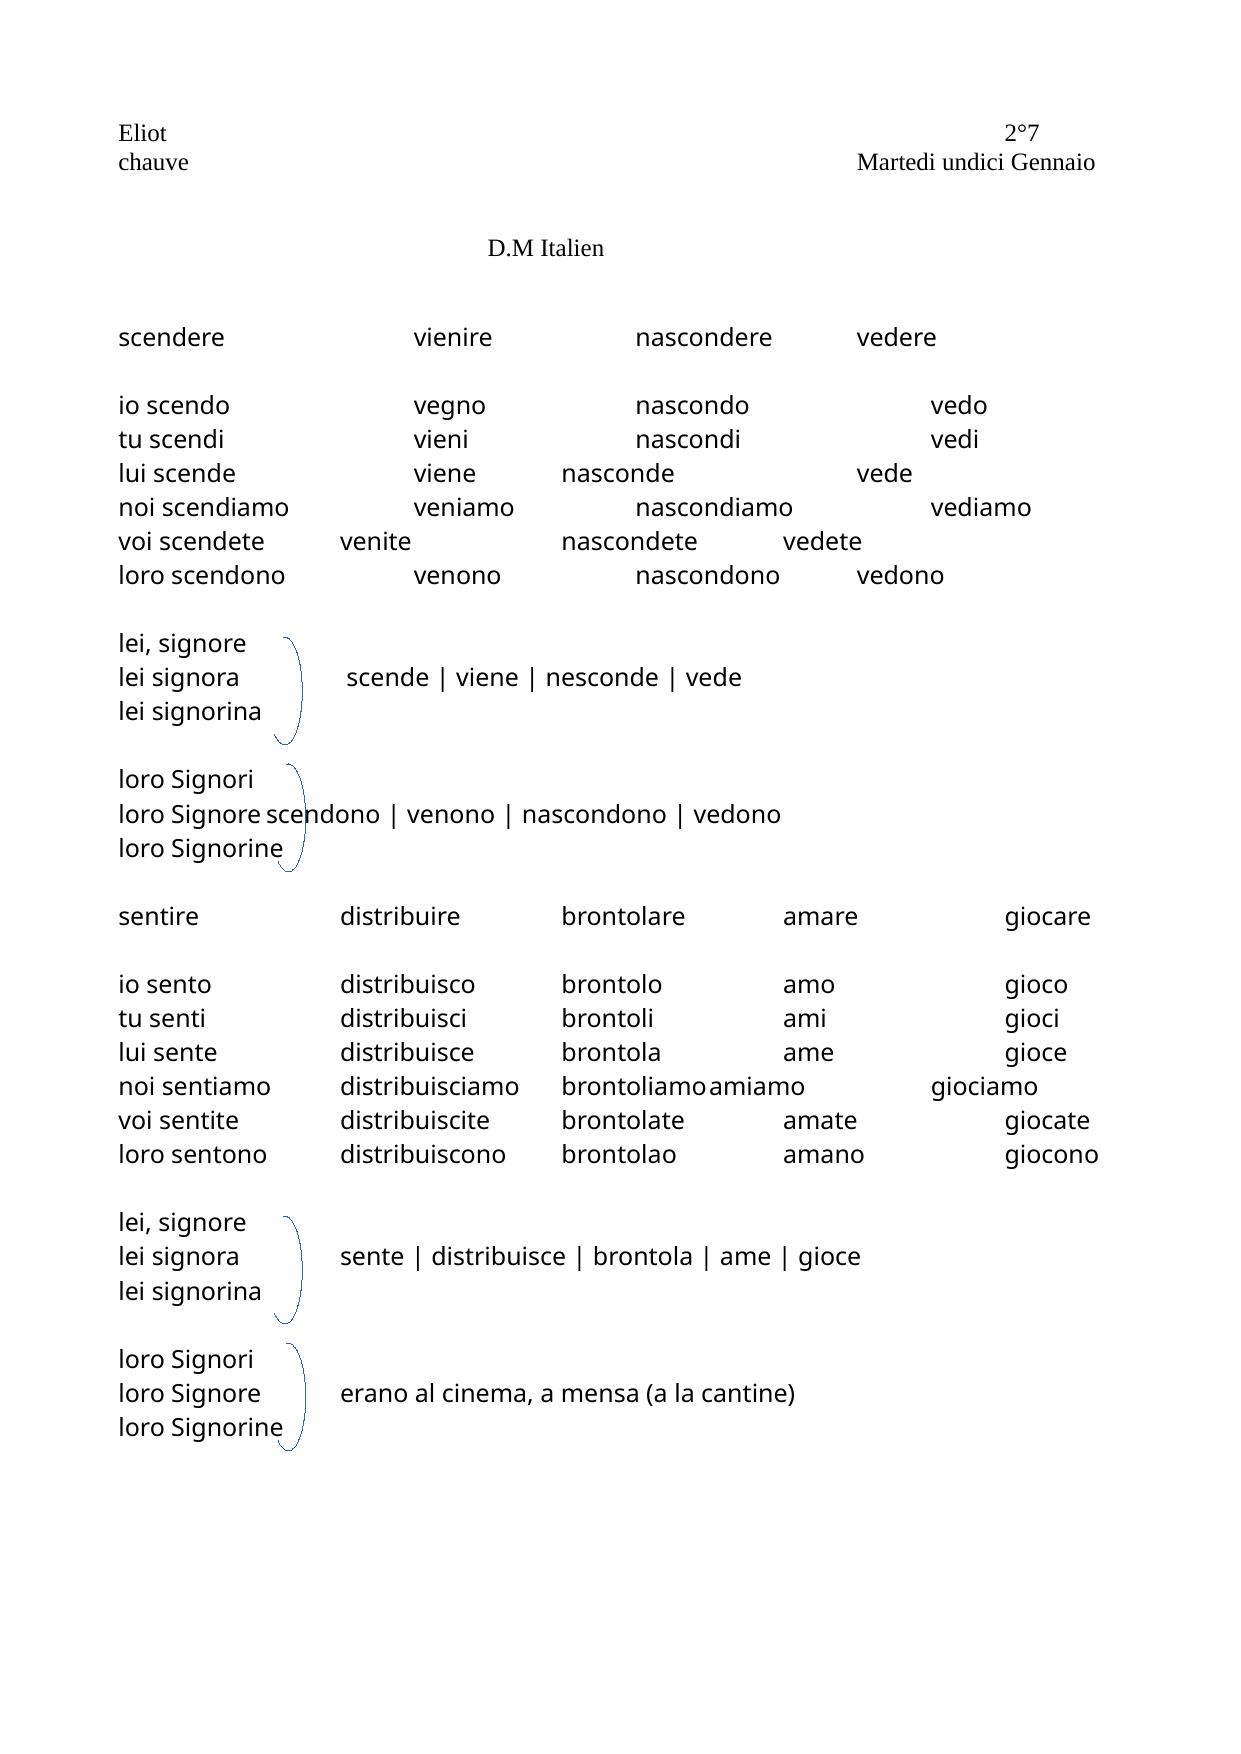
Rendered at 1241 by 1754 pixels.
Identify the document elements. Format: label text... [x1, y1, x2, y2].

text lei, signore [118, 1205, 1122, 1239]
text io sento distribuisco brontolo amo gioco [118, 967, 1122, 1001]
text lei signorina [118, 1273, 1122, 1307]
text loro sentono distribuiscono brontolao amano giocono [118, 1137, 1122, 1171]
text noi scendiamo veniamo nascondiamo vediamo [118, 490, 1122, 524]
text lei, signore [118, 626, 1122, 660]
text lui scende viene nasconde vede [118, 456, 1122, 490]
text lui sente distribuisce brontola ame gioce [118, 1035, 1122, 1069]
text loro Signori [118, 762, 1122, 796]
text tu scendi vieni nascondi vedi [118, 422, 1122, 456]
text loro Signorine [118, 830, 1122, 864]
text tu senti distribuisci brontoli ami gioci [118, 1001, 1122, 1035]
text lei signorina [118, 694, 1122, 728]
text voi scendete venite nascondete vedete [118, 524, 1122, 558]
text io scendo vegno nascondo vedo [118, 387, 1122, 422]
text noi sentiamo distribuisciamo brontoliamo amiamo giociamo [118, 1069, 1122, 1103]
text Eliot 2°7 [118, 118, 1122, 147]
text sentire distribuire brontolare amare giocare [118, 898, 1122, 932]
text scendere vienire nascondere vedere [118, 319, 1122, 353]
text lei signora sente | distribuisce | brontola | ame | gioce [118, 1239, 1122, 1273]
text lei signora scende | viene | nesconde | vede [118, 660, 1122, 694]
text loro Signore scendono | venono | nascondono | vedono [118, 796, 1122, 830]
text loro Signore erano al cinema, a mensa (a la cantine) [118, 1375, 1122, 1409]
text loro Signori [118, 1341, 1122, 1375]
text chauve Martedi undici Gennaio [118, 147, 1122, 176]
text D.M Italien [118, 233, 1122, 262]
text loro Signorine [118, 1409, 1122, 1443]
text voi sentite distribuiscite brontolate amate giocate [118, 1103, 1122, 1137]
text loro scendono venono nascondono vedono [118, 558, 1122, 592]
